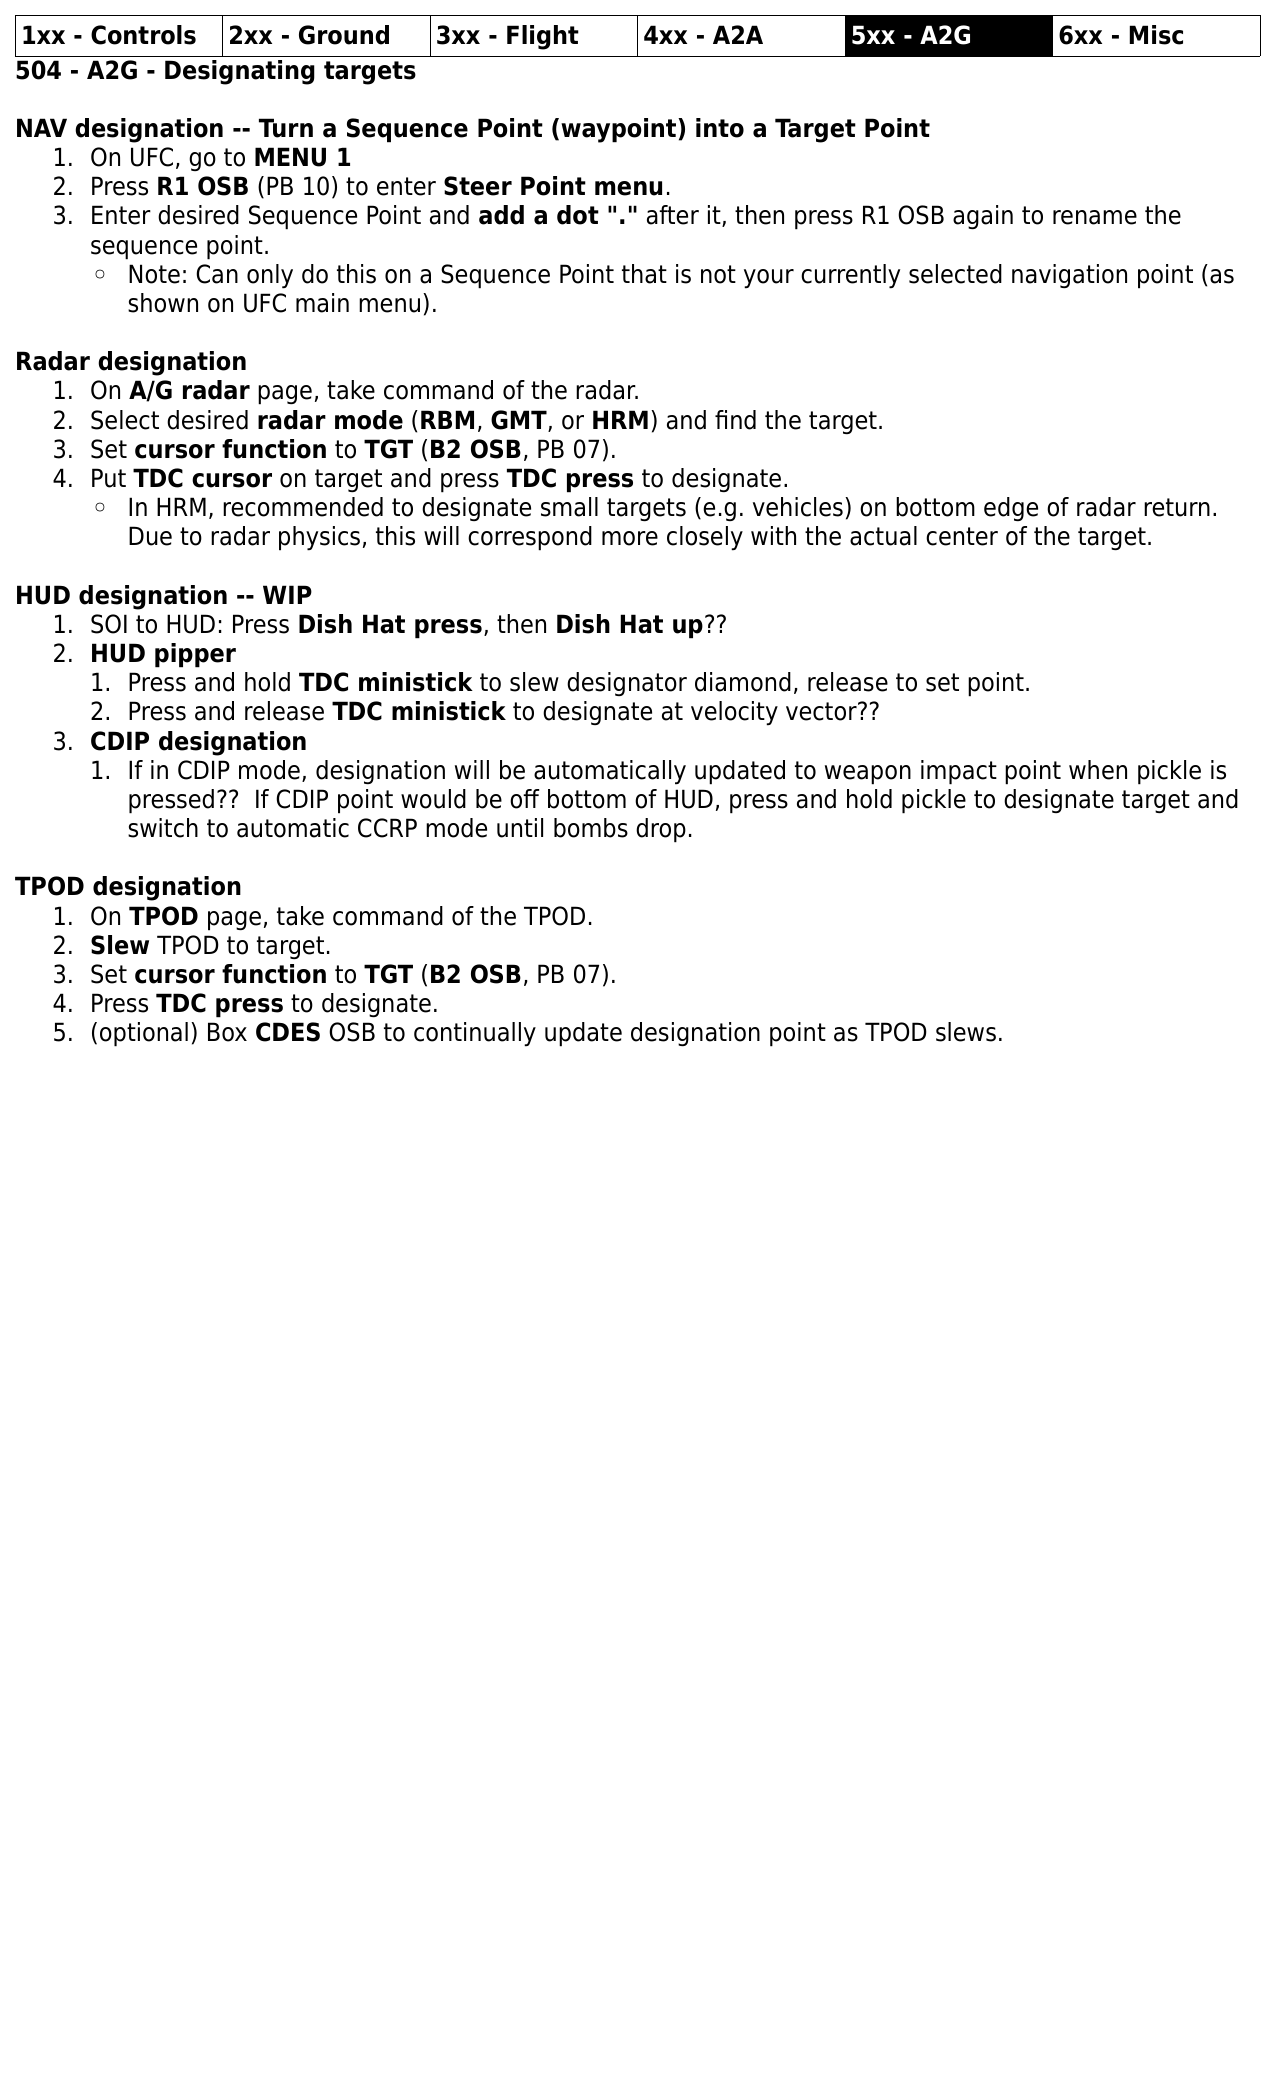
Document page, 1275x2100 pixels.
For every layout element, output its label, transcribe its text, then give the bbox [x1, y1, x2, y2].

list On A/G radar page, take command of the radar. [52, 377, 1260, 406]
list Press and hold TDC ministick to slew designator diamond, release to set point. [90, 668, 1260, 697]
list Press TDC press to designate. [52, 989, 1260, 1018]
table_header 2xx - Ground [223, 16, 430, 56]
text NAV designation -- Turn a Sequence Point (waypoint) into a Target Point [15, 114, 1260, 143]
text HUD designation -- WIP [15, 581, 1260, 610]
table_header 4xx - A2A [638, 16, 845, 56]
list Press R1 OSB (PB 10) to enter Steer Point menu. [52, 172, 1260, 202]
list Enter desired Sequence Point and add a dot "." after it, then press R1 OSB again to rename the sequence point. [52, 202, 1260, 260]
list Select desired radar mode (RBM, GMT, or HRM) and find the target. [52, 406, 1260, 435]
list Slew TPOD to target. [52, 931, 1260, 960]
list In HRM, recommended to designate small targets (e.g. vehicles) on bottom edge of radar return. Due to radar physics, this will correspond more closely with the actual center of the target. [90, 493, 1260, 552]
text 504 - A2G - Designating targets [15, 57, 1260, 85]
list On TPOD page, take command of the TPOD. [52, 902, 1260, 931]
table_header 1xx - Controls [16, 16, 222, 56]
list (optional) Box CDES OSB to continually update designation point as TPOD slews. [52, 1018, 1260, 1047]
list Note: Can only do this on a Sequence Point that is not your currently selected navigation point (as shown on UFC main menu). [90, 260, 1260, 318]
table_header 5xx - A2G [846, 16, 1052, 56]
list CDIP designation [52, 727, 1260, 756]
table_header 6xx - Misc [1053, 16, 1260, 56]
list If in CDIP mode, designation will be automatically updated to weapon impact point when pickle is pressed?? If CDIP point would be off bottom of HUD, press and hold pickle to designate target and switch to automatic CCRP mode until bombs drop. [90, 756, 1260, 843]
list On UFC, go to MENU 1 [52, 143, 1260, 172]
text TPOD designation [15, 872, 1260, 902]
list Set cursor function to TGT (B2 OSB, PB 07). [52, 435, 1260, 464]
table_header 3xx - Flight [431, 16, 637, 56]
list Press and release TDC ministick to designate at velocity vector?? [90, 697, 1260, 727]
text Radar designation [15, 347, 1260, 377]
list HUD pipper [52, 639, 1260, 668]
list SOI to HUD: Press Dish Hat press, then Dish Hat up?? [52, 610, 1260, 639]
list Put TDC cursor on target and press TDC press to designate. [52, 464, 1260, 493]
list Set cursor function to TGT (B2 OSB, PB 07). [52, 960, 1260, 989]
